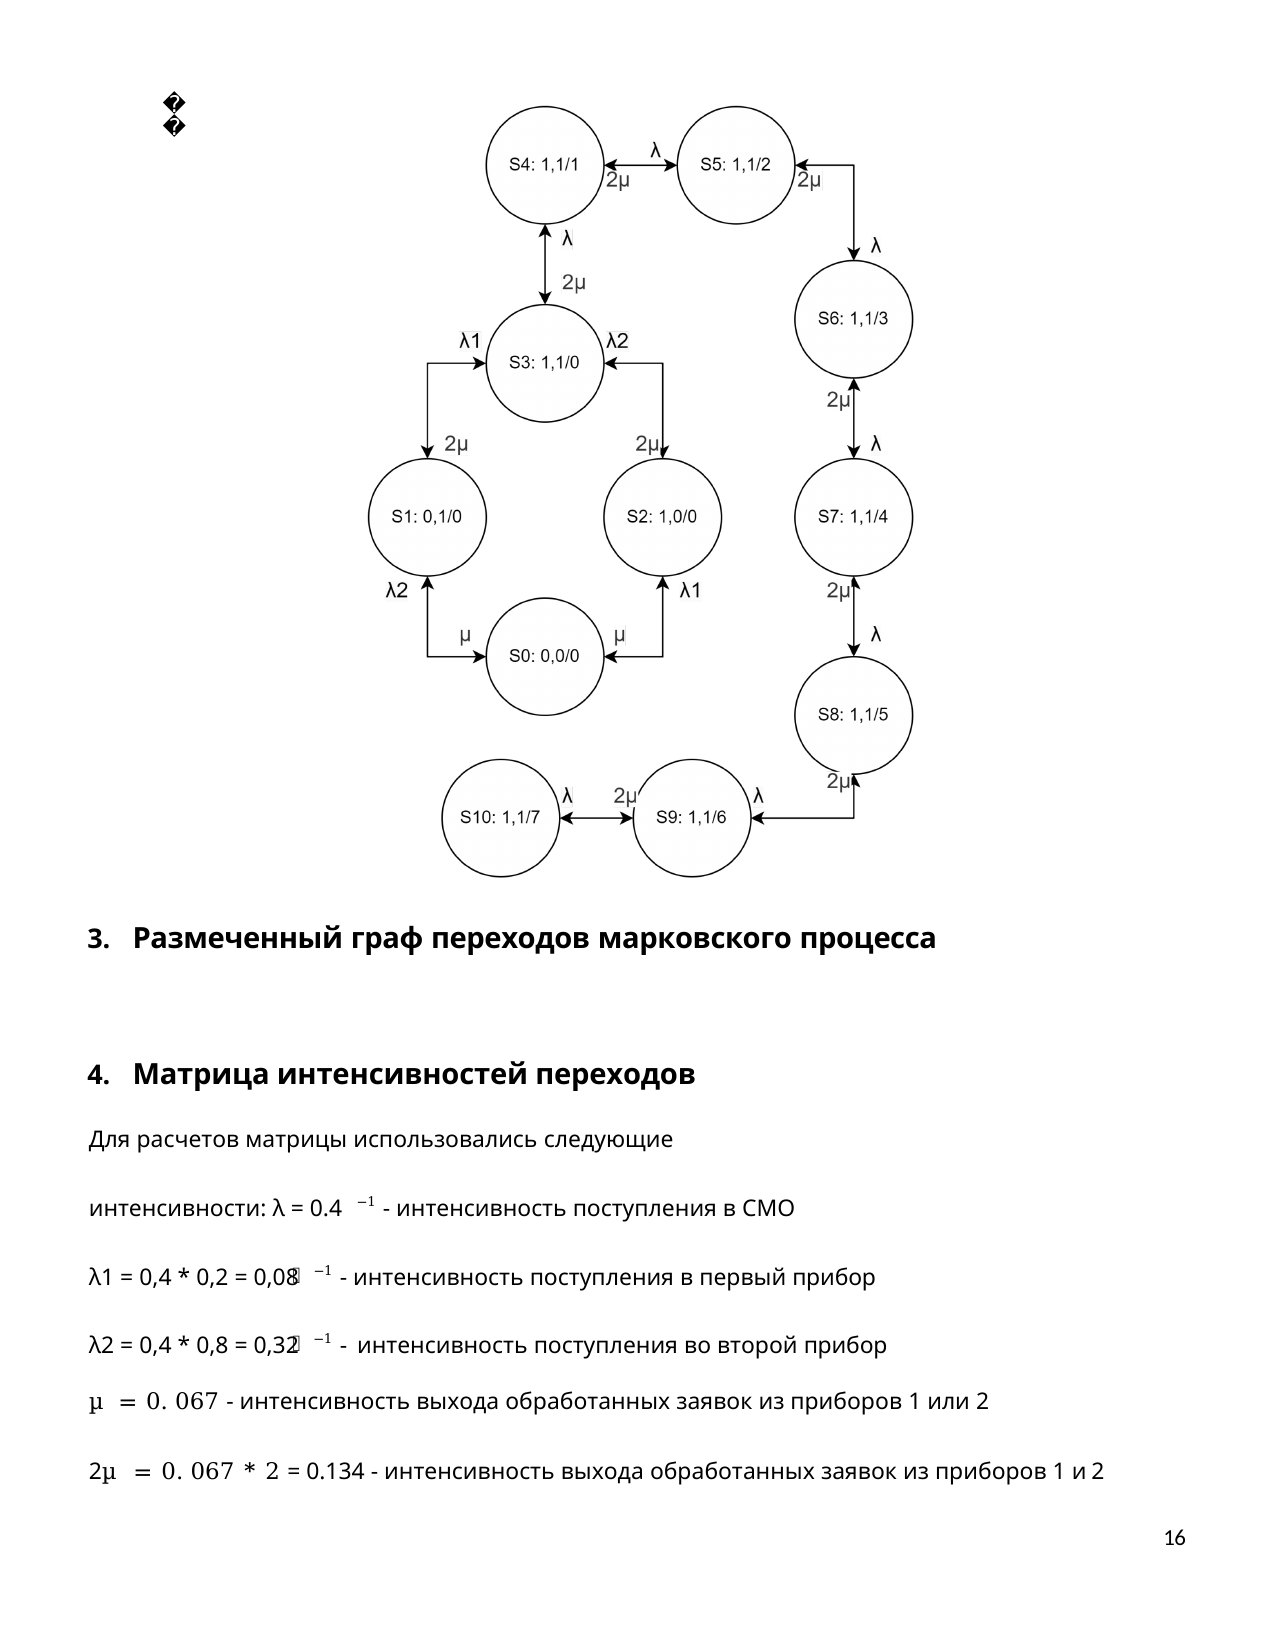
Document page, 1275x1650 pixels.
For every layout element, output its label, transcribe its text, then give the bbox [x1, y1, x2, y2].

subtitle Матрица интенсивностей переходов [87, 1053, 1202, 1093]
subtitle Размеченный граф переходов марковского процесса [87, 917, 1202, 957]
text Для расчетов матрицы использовались следующие интенсивности: λ = 0.4 −1 - интенсивность поступления в СМО [88, 1123, 836, 1223]
text λ2 = 0,4 * 0,8 = 0,32 −1 - интенсивность поступления во второй прибор [88, 1329, 1202, 1360]
text µ = 0. 067 - интенсивность выхода обработанных заявок из приборов 1 или 2 [88, 1385, 1202, 1416]
picture [353, 91, 928, 892]
text 2µ = 0. 067 * 2 = 0.134 - интенсивность выхода обработанных заявок из приборов 1 и 2 [88, 1455, 1202, 1486]
text λ1 = 0,4 * 0,2 = 0,08 −1 - интенсивность поступления в первый прибор [88, 1261, 1202, 1292]
